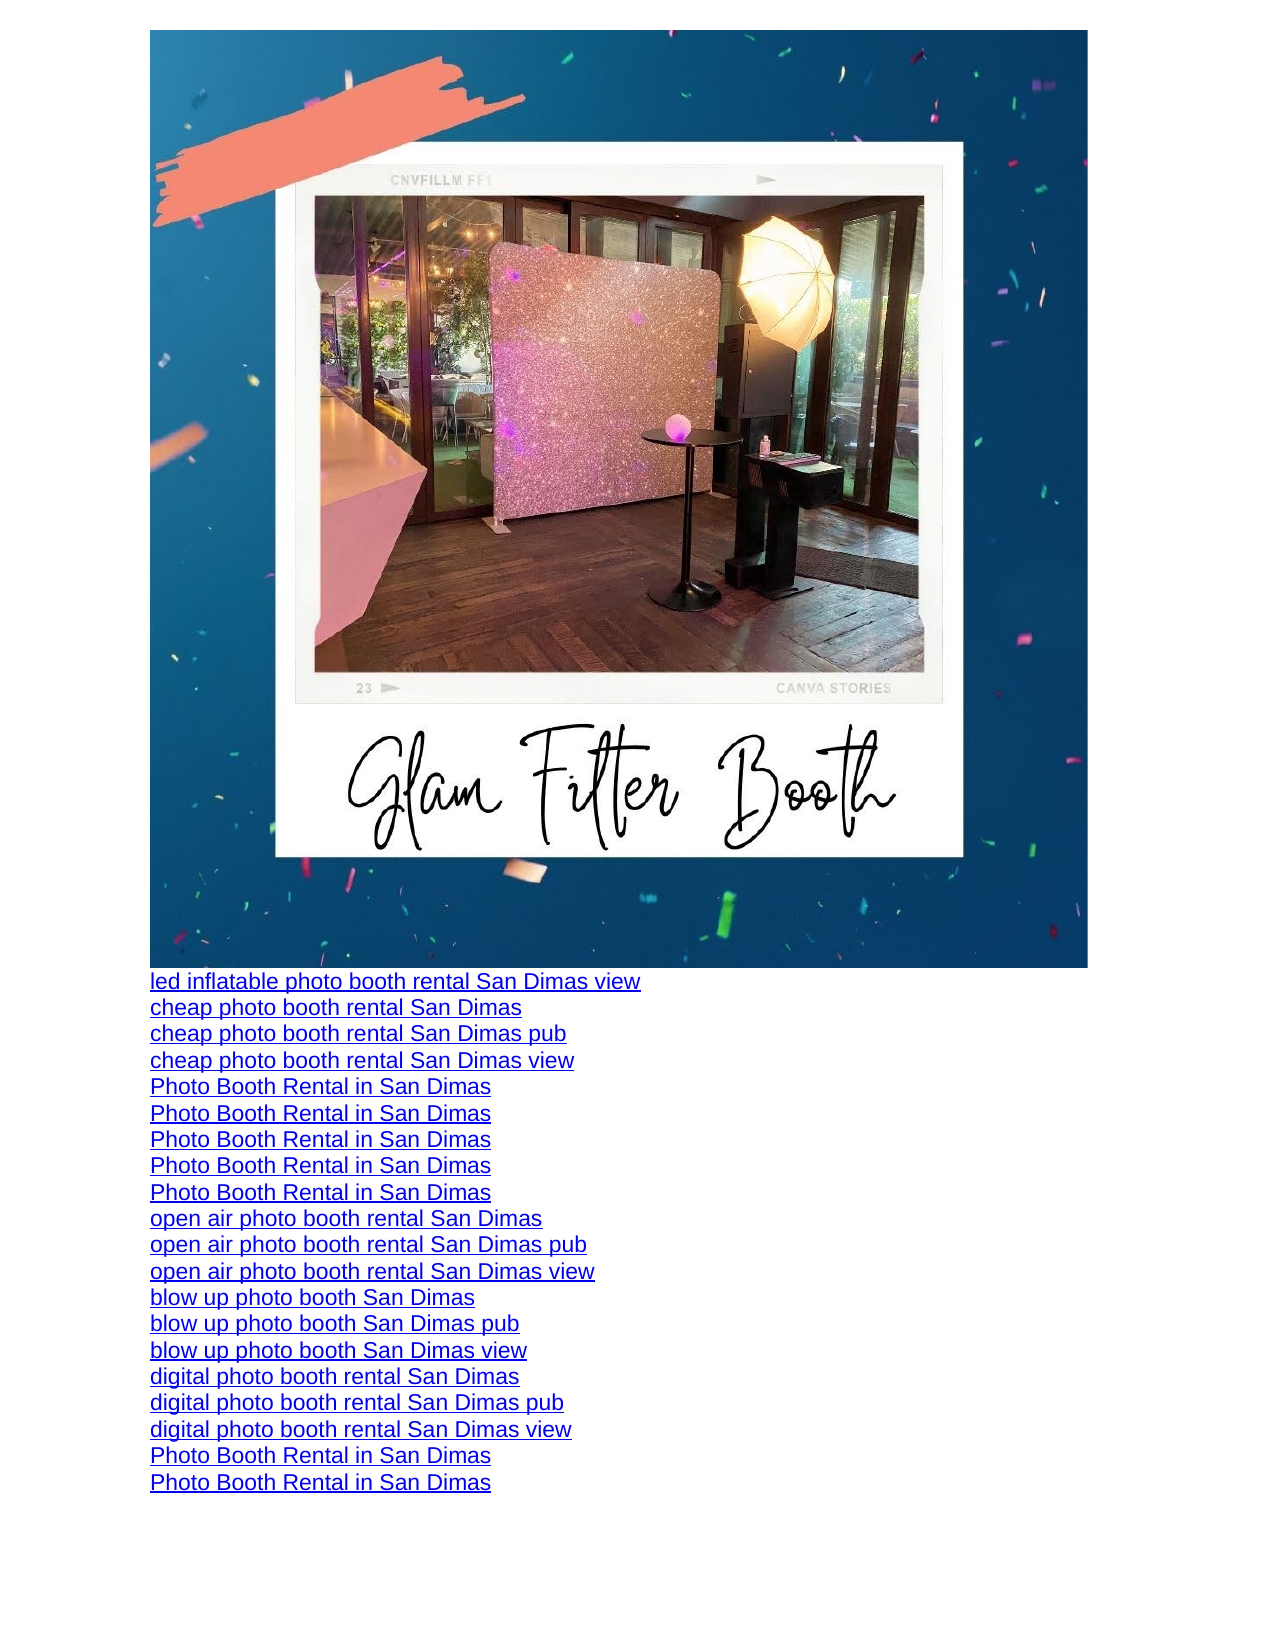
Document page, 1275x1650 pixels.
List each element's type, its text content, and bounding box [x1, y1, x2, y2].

text Photo Booth Rental in San Dimas [150, 1126, 1125, 1152]
text open air photo booth rental San Dimas pub [150, 1231, 1125, 1258]
text cheap photo booth rental San Dimas [150, 994, 1125, 1020]
text Photo Booth Rental in San Dimas [150, 1178, 1125, 1205]
text cheap photo booth rental San Dimas pub [150, 1020, 1125, 1047]
text Photo Booth Rental in San Dimas [150, 1152, 1125, 1178]
text cheap photo booth rental San Dimas view [150, 1047, 1125, 1073]
text digital photo booth rental San Dimas view [150, 1416, 1125, 1442]
text Photo Booth Rental in San Dimas [150, 1468, 1125, 1495]
text Photo Booth Rental in San Dimas [150, 1073, 1125, 1099]
text open air photo booth rental San Dimas view [150, 1258, 1125, 1284]
text Photo Booth Rental in San Dimas [150, 1099, 1125, 1126]
text digital photo booth rental San Dimas [150, 1363, 1125, 1389]
text blow up photo booth San Dimas [150, 1284, 1125, 1310]
text led inflatable photo booth rental San Dimas view [150, 968, 1125, 994]
text blow up photo booth San Dimas view [150, 1337, 1125, 1363]
picture [150, 30, 1088, 968]
text Photo Booth Rental in San Dimas [150, 1442, 1125, 1468]
text open air photo booth rental San Dimas [150, 1205, 1125, 1231]
text blow up photo booth San Dimas pub [150, 1310, 1125, 1337]
text digital photo booth rental San Dimas pub [150, 1389, 1125, 1416]
